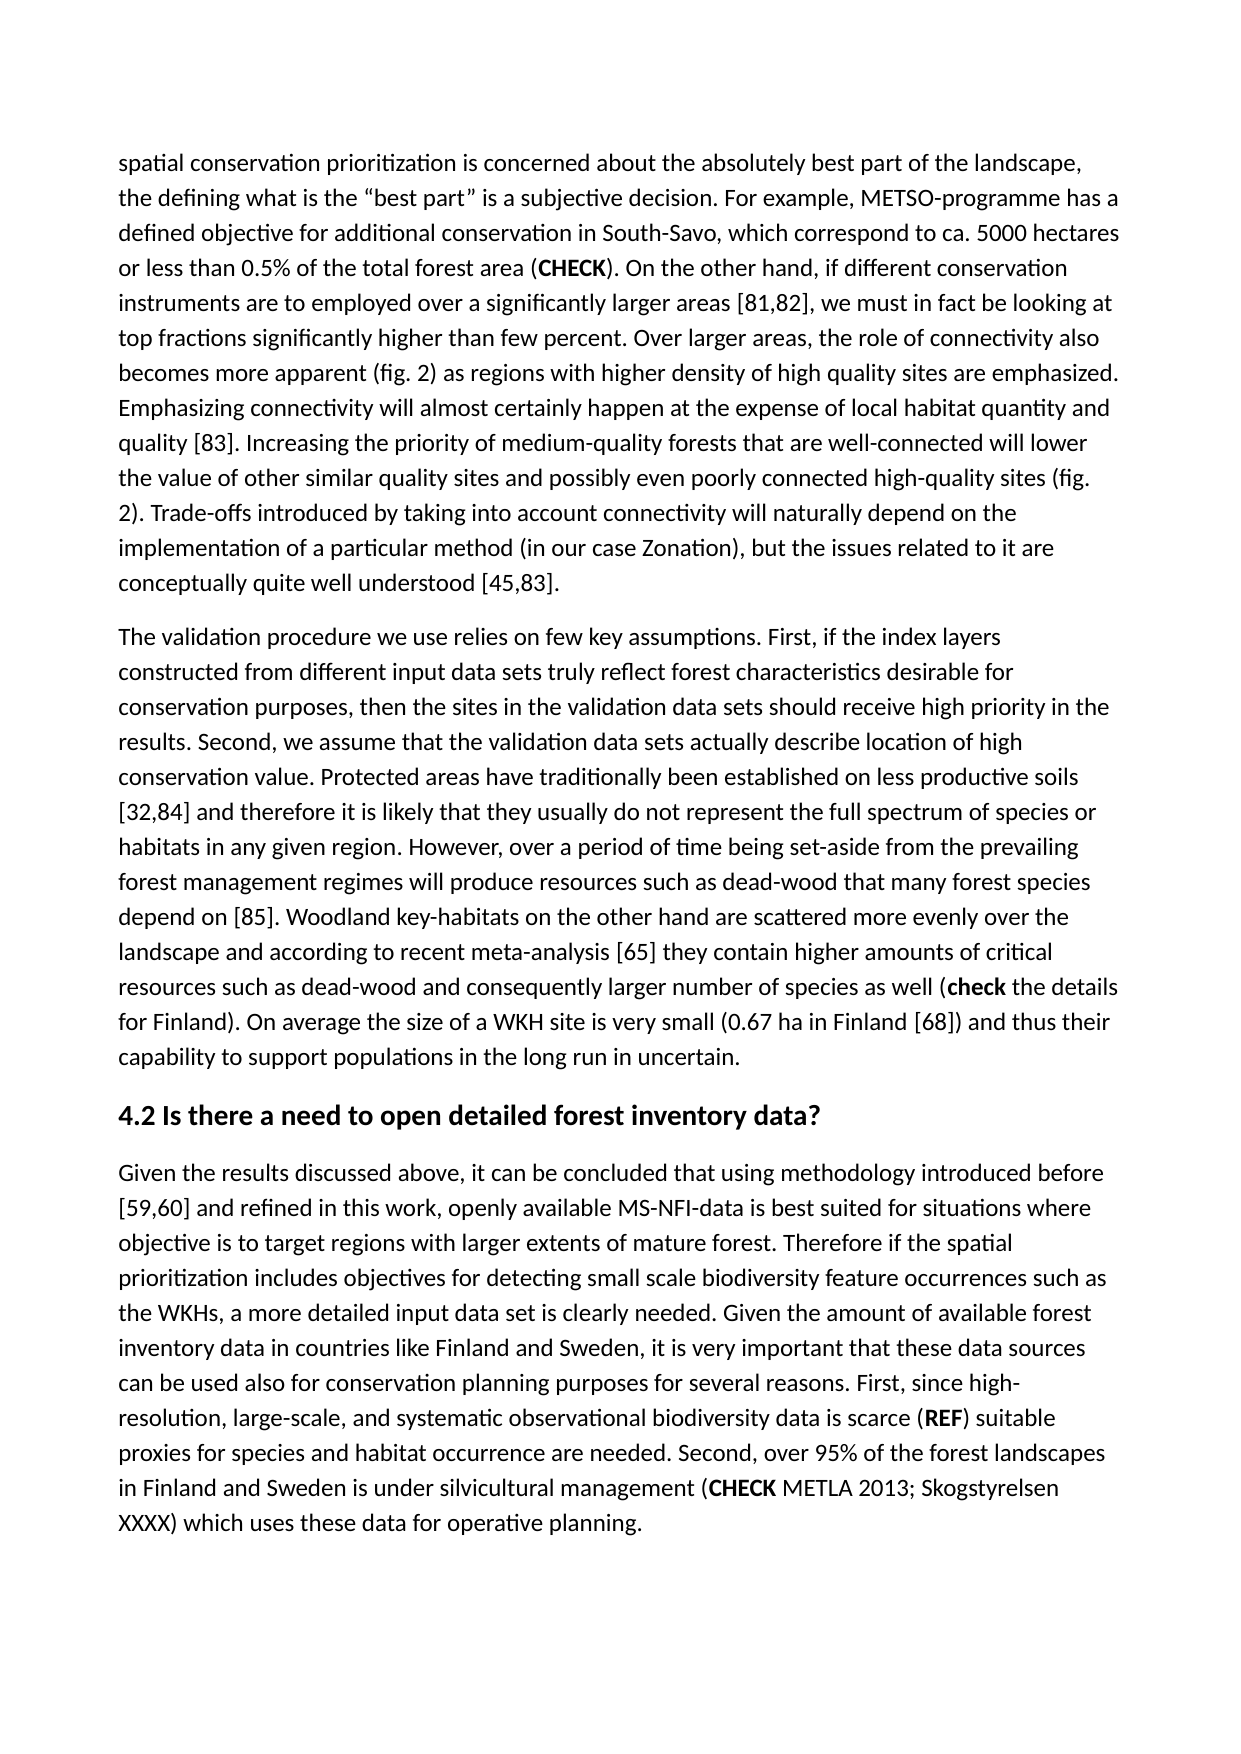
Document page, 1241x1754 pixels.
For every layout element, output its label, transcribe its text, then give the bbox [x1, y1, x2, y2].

subtitle 4.2 Is there a need to open detailed forest inventory data? [118, 1097, 1122, 1133]
text spatial conservation prioritization is concerned about the absolutely best part of the landscape, the defining what is the “best part” is a subjective decision. For example, METSO-programme has a defined objective for additional conservation in South-Savo, which correspond to ca. 5000 hectares or less than 0.5% of the total forest area (CHECK). On the other hand, if different conservation instruments are to employed over a significantly larger areas [81,82]⁠, we must in fact be looking at top fractions significantly higher than few percent. Over larger areas, the role of connectivity also becomes more apparent (fig. 2) as regions with higher density of high quality sites are emphasized. Emphasizing connectivity will almost certainly happen at the expense of local habitat quantity and quality [83]⁠. Increasing the priority of medium-quality forests that are well-connected will lower the value of other similar quality sites and possibly even poorly connected high-quality sites (fig. 2). Trade-offs introduced by taking into account connectivity will naturally depend on the implementation of a particular method (in our case Zonation), but the issues related to it are conceptually quite well understood [45,83]⁠. [118, 148, 1122, 598]
text The validation procedure we use relies on few key assumptions. First, if the index layers constructed from different input data sets truly reflect forest characteristics desirable for conservation purposes, then the sites in the validation data sets should receive high priority in the results. Second, we assume that the validation data sets actually describe location of high conservation value. Protected areas have traditionally been established on less productive soils [32,84]⁠ and therefore it is likely that they usually do not represent the full spectrum of species or habitats in any given region. However, over a period of time being set-aside from the prevailing forest management regimes will produce resources such as dead-wood that many forest species depend on [85]⁠. Woodland key-habitats on the other hand are scattered more evenly over the landscape and according to recent meta-analysis [65]⁠ they contain higher amounts of critical resources such as dead-wood and consequently larger number of species as well (check the details for Finland). On average the size of a WKH site is very small (0.67 ha in Finland [68]⁠) and thus their capability to support populations in the long run in uncertain. [118, 621, 1122, 1072]
text Given the results discussed above, it can be concluded that using methodology introduced before [59,60]⁠ and refined in this work, openly available MS-NFI-data is best suited for situations where objective is to target regions with larger extents of mature forest. Therefore if the spatial prioritization includes objectives for detecting small scale biodiversity feature occurrences such as the WKHs, a more detailed input data set is clearly needed. Given the amount of available forest inventory data in countries like Finland and Sweden, it is very important that these data sources can be used also for conservation planning purposes for several reasons. First, since high-resolution, large-scale, and systematic observational biodiversity data is scarce (REF) suitable proxies for species and habitat occurrence are needed. Second, over 95% of the forest landscapes in Finland and Sweden is under silvicultural management (CHECK METLA 2013; Skogstyrelsen XXXX) which uses these data for operative planning. [118, 1157, 1122, 1537]
